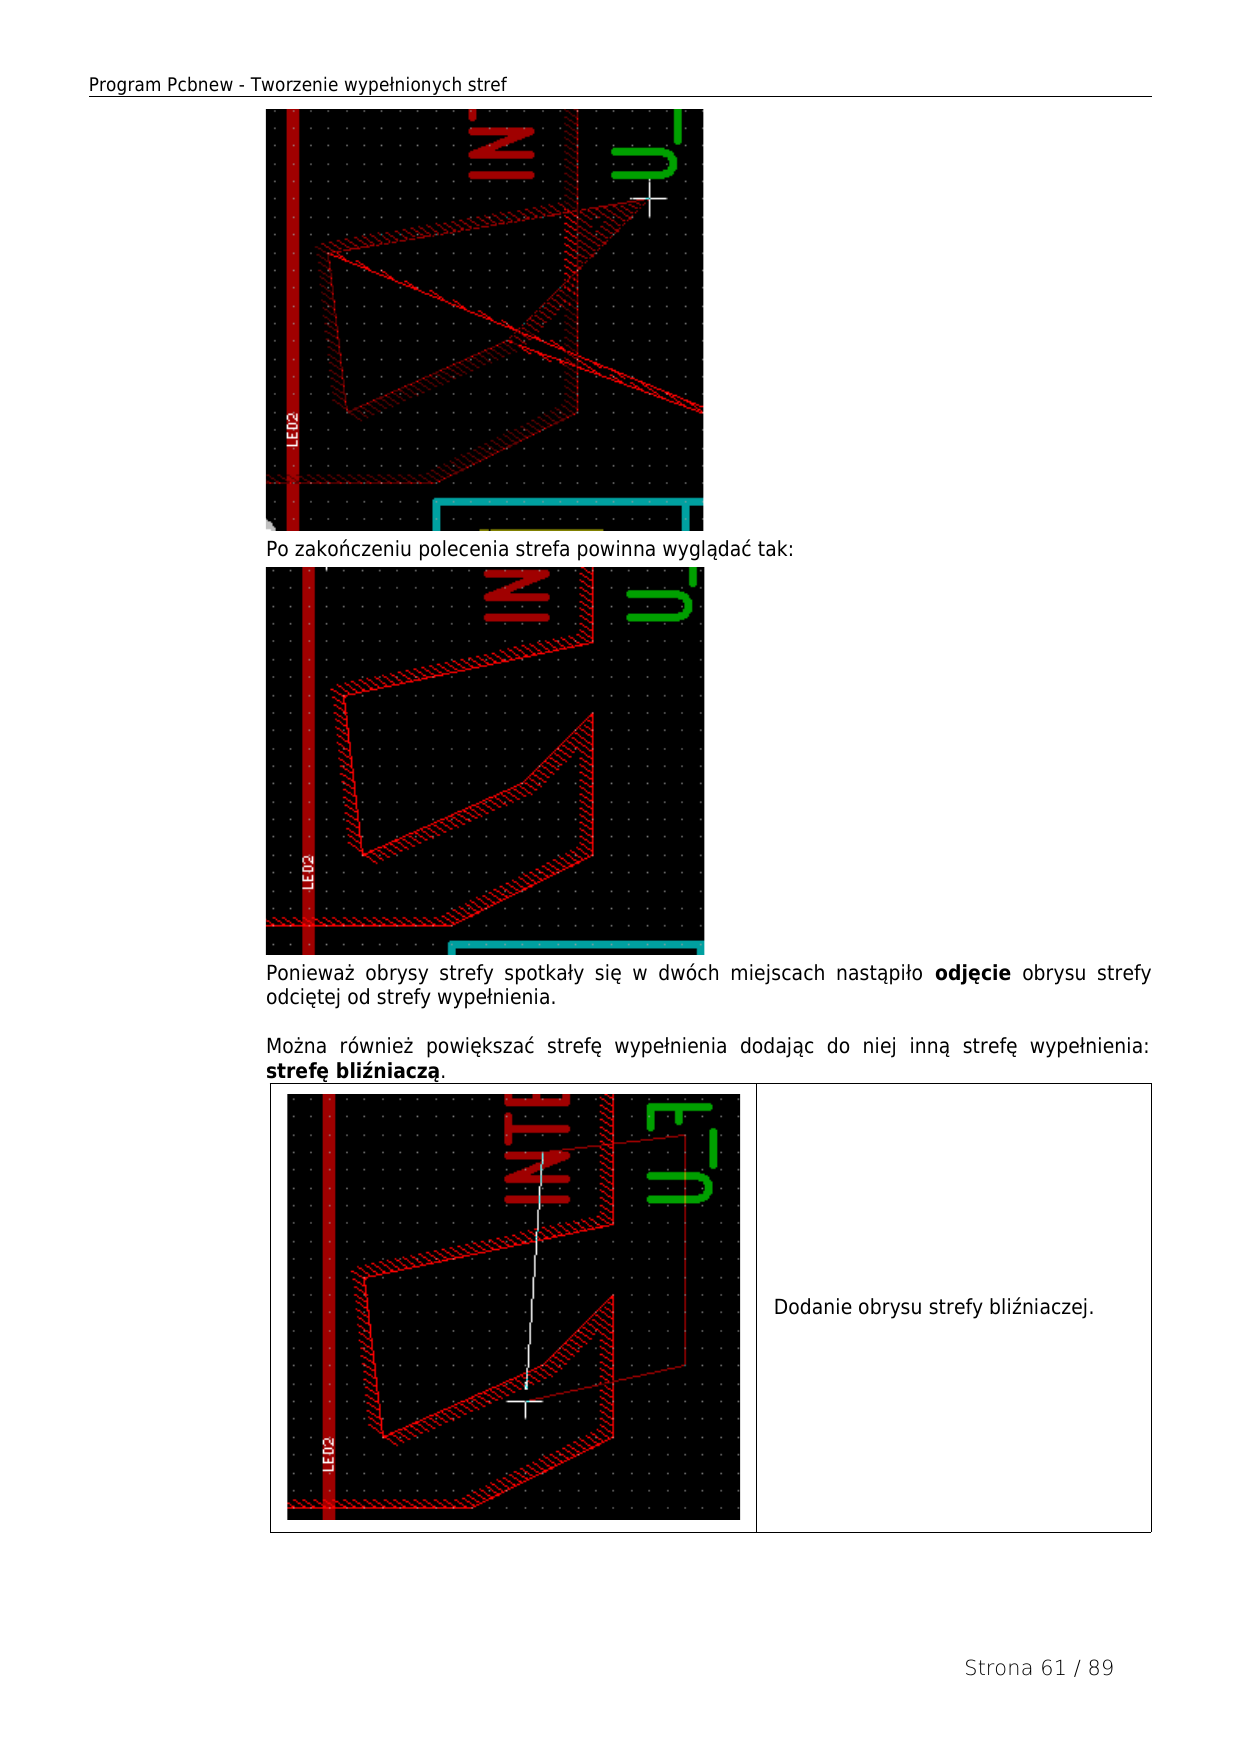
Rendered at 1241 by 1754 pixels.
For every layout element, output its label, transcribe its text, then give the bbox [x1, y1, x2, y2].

picture [287, 1094, 741, 1520]
picture [265, 109, 704, 531]
text Po zakończeniu polecenia strefa powinna wyglądać tak: [266, 537, 1152, 561]
table_header [271, 1084, 756, 1532]
text Można również powiększać strefę wypełnienia dodając do niej inną strefę wypełnienia: strefę bliźniaczą. [266, 1034, 1152, 1083]
text Ponieważ obrysy strefy spotkały się w dwóch miejscach nastąpiło odjęcie obrysu strefy odciętej od strefy wypełnienia. [266, 961, 1152, 1009]
picture [265, 567, 705, 955]
table_header Dodanie obrysu strefy bliźniaczej. [757, 1084, 1151, 1532]
